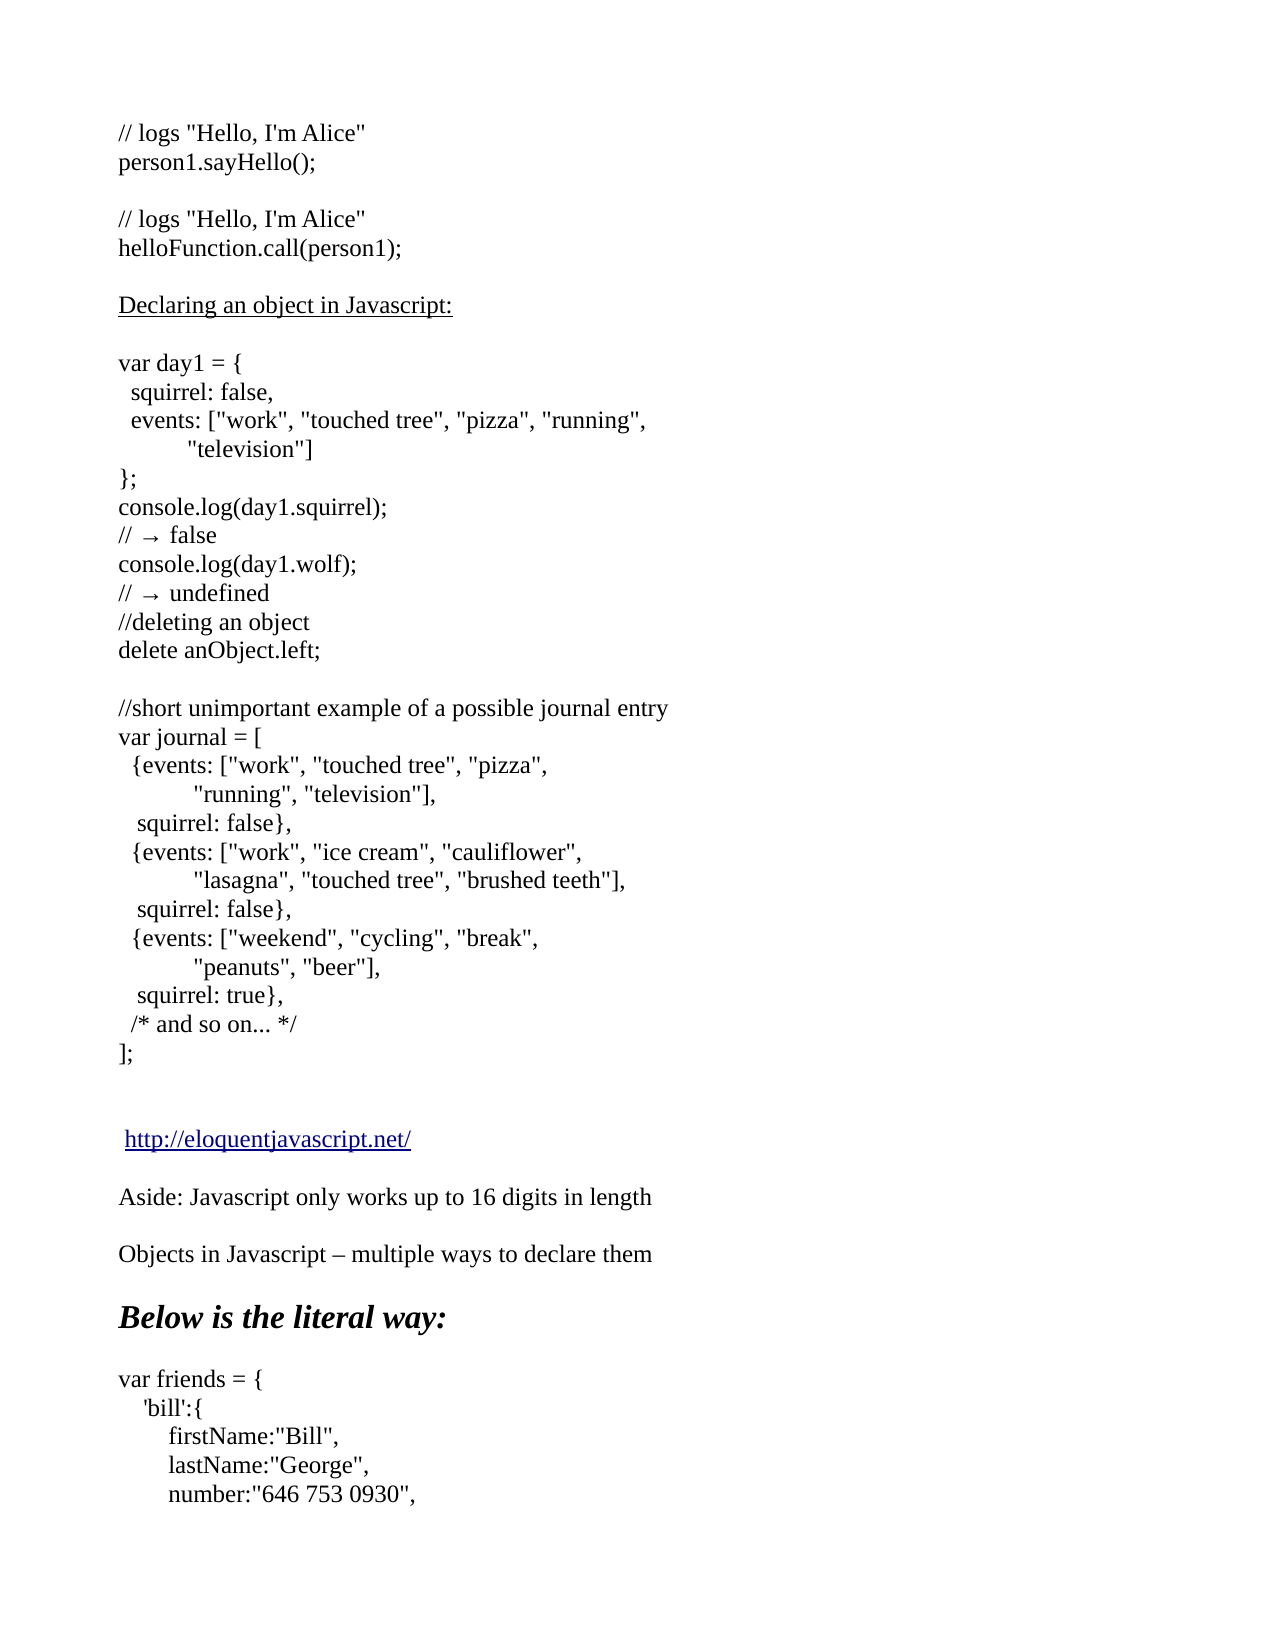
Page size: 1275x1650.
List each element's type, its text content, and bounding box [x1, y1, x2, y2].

text "peanuts", "beer"], [118, 952, 1157, 981]
text events: ["work", "touched tree", "pizza", "running", [118, 406, 1157, 434]
text lastName:"George", [118, 1450, 1157, 1479]
text Objects in Javascript – multiple ways to declare them [118, 1239, 1157, 1268]
text // logs "Hello, I'm Alice" [118, 118, 1157, 147]
text Declaring an object in Javascript: [118, 291, 1157, 319]
text number:"646 753 0930", [118, 1479, 1157, 1508]
text helloFunction.call(person1); [118, 233, 1157, 262]
text squirrel: false}, [118, 808, 1157, 837]
text // → undefined [118, 578, 1157, 607]
text Aside: Javascript only works up to 16 digits in length [118, 1182, 1157, 1211]
text console.log(day1.squirrel); [118, 492, 1157, 521]
text var friends = { [118, 1364, 1157, 1393]
text {events: ["work", "ice cream", "cauliflower", [118, 837, 1157, 866]
text var day1 = { [118, 348, 1157, 377]
text "television"] [118, 434, 1157, 463]
text ]; [118, 1038, 1157, 1067]
text {events: ["work", "touched tree", "pizza", [118, 751, 1157, 779]
text //deleting an object [118, 607, 1157, 636]
text "running", "television"], [118, 779, 1157, 808]
text // logs "Hello, I'm Alice" [118, 204, 1157, 233]
text squirrel: false}, [118, 894, 1157, 923]
text firstName:"Bill", [118, 1421, 1157, 1450]
text 'bill':{ [118, 1393, 1157, 1421]
text squirrel: false, [118, 377, 1157, 406]
text //short unimportant example of a possible journal entry [118, 693, 1157, 722]
text squirrel: true}, [118, 981, 1157, 1009]
text var journal = [ [118, 722, 1157, 751]
text "lasagna", "touched tree", "brushed teeth"], [118, 866, 1157, 894]
text /* and so on... */ [118, 1009, 1157, 1038]
text person1.sayHello(); [118, 147, 1157, 176]
text delete anObject.left; [118, 636, 1157, 664]
text Below is the literal way: [118, 1297, 1157, 1335]
text http://eloquentjavascript.net/ [118, 1124, 1157, 1153]
text {events: ["weekend", "cycling", "break", [118, 923, 1157, 952]
text }; [118, 463, 1157, 492]
text console.log(day1.wolf); [118, 549, 1157, 578]
text // → false [118, 521, 1157, 549]
